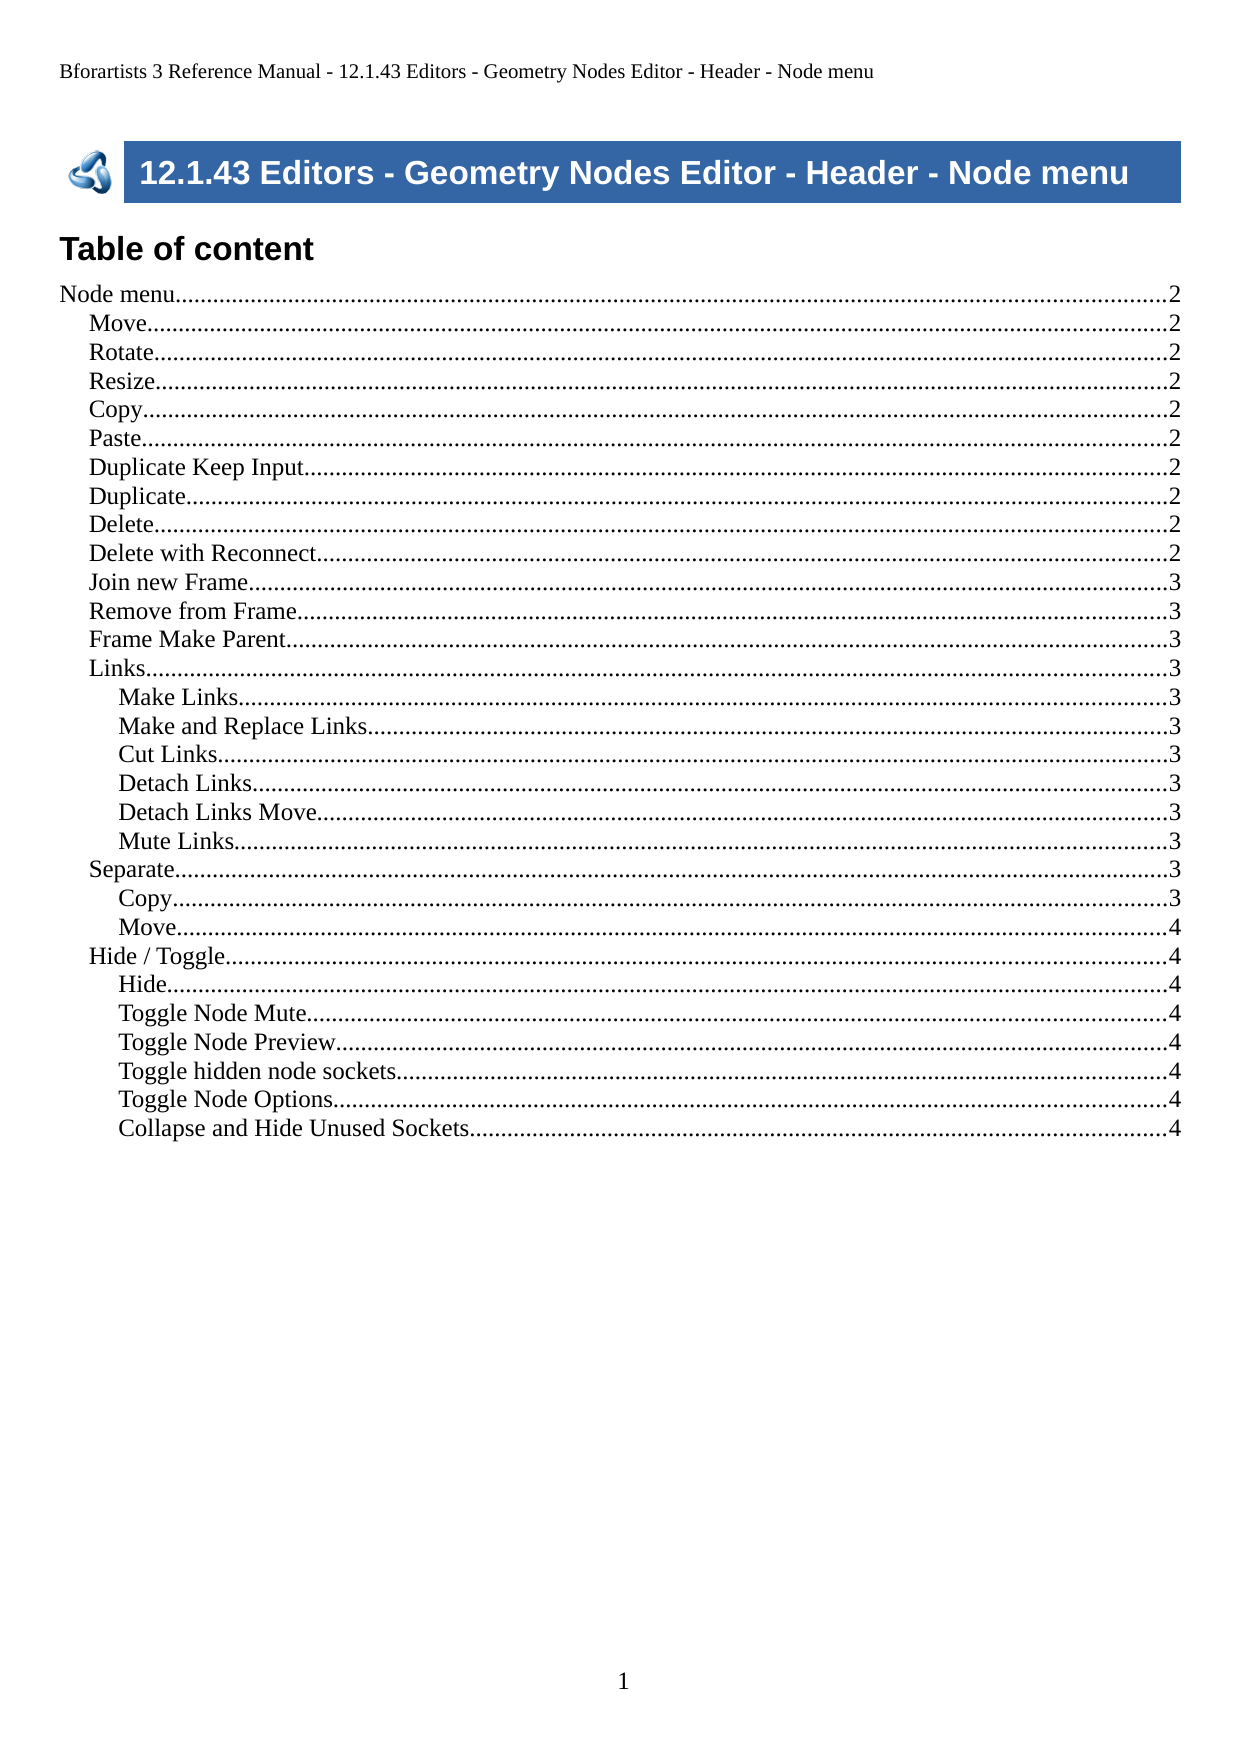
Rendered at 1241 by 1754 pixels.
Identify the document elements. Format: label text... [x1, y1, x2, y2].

table_header 12.1.43 Editors - Geometry Nodes Editor - Header - Node menu [124, 141, 1181, 203]
text Rotate 2 [88, 337, 1181, 366]
text Resize 2 [88, 366, 1181, 394]
text Remove from Frame 3 [88, 596, 1181, 624]
text Duplicate 2 [88, 481, 1181, 509]
text Paste 2 [88, 423, 1181, 452]
text Move 2 [88, 308, 1181, 337]
picture [65, 147, 114, 197]
text Toggle Node Preview 4 [118, 1027, 1181, 1056]
text Hide / Toggle 4 [88, 941, 1181, 969]
text Hide 4 [118, 969, 1181, 998]
text Delete with Reconnect 2 [88, 538, 1181, 567]
text Toggle Node Mute 4 [118, 998, 1181, 1027]
text Mute Links 3 [118, 826, 1181, 854]
text Detach Links 3 [118, 768, 1181, 797]
text Copy 3 [118, 883, 1181, 912]
text Make and Replace Links 3 [118, 711, 1181, 739]
text Delete 2 [88, 509, 1181, 538]
text Detach Links Move 3 [118, 797, 1181, 826]
text Make Links 3 [118, 682, 1181, 711]
text Duplicate Keep Input 2 [88, 452, 1181, 481]
text Links 3 [88, 653, 1181, 682]
text Join new Frame 3 [88, 567, 1181, 596]
subtitle Table of content [59, 228, 1181, 267]
table_header [59, 141, 124, 203]
text Frame Make Parent 3 [88, 624, 1181, 653]
text Toggle hidden node sockets 4 [118, 1056, 1181, 1084]
text Copy 2 [88, 394, 1181, 423]
text Node menu 2 [59, 279, 1181, 308]
text Collapse and Hide Unused Sockets 4 [118, 1113, 1181, 1142]
text Move 4 [118, 912, 1181, 941]
text Toggle Node Options 4 [118, 1084, 1181, 1113]
text Separate 3 [88, 854, 1181, 883]
text Cut Links 3 [118, 739, 1181, 768]
